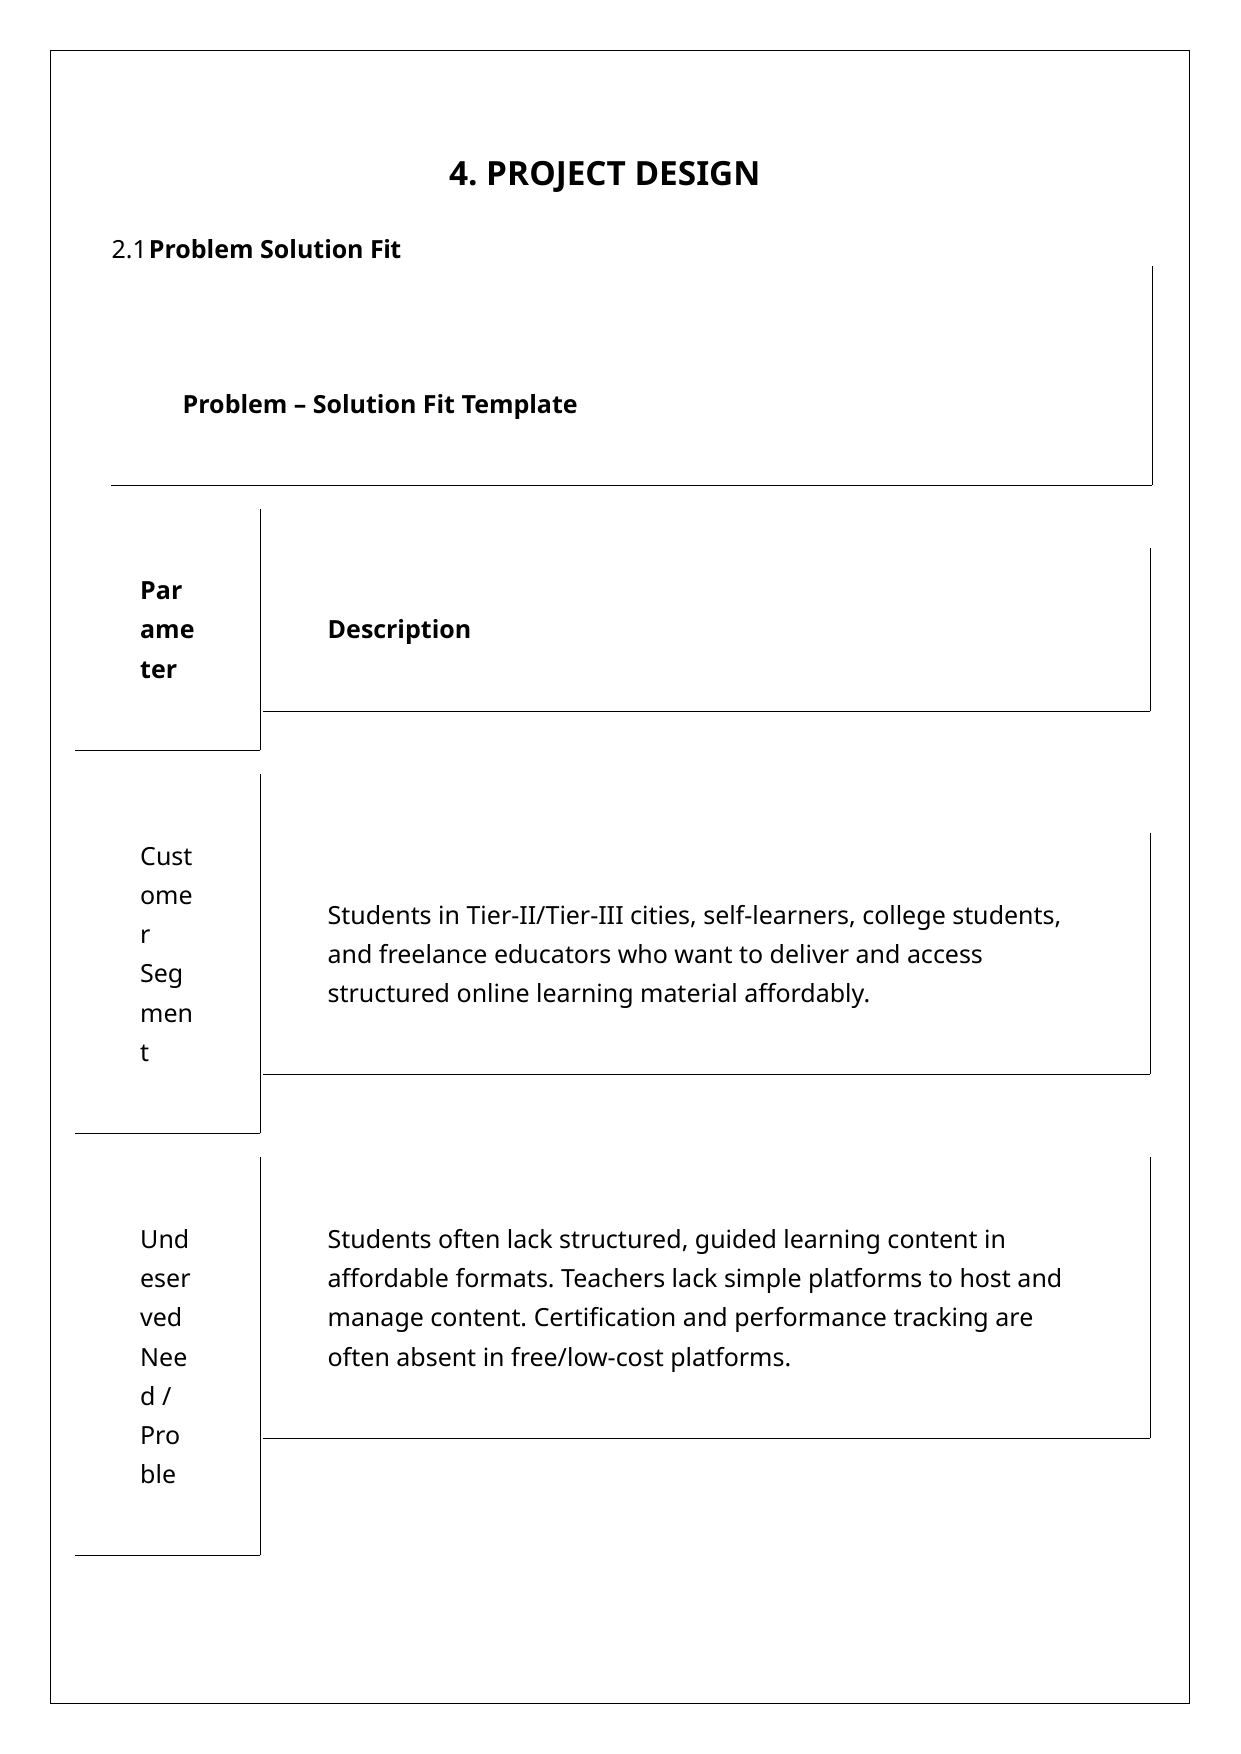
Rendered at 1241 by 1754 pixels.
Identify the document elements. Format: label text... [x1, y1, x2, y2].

table_cell Students in Tier-II/Tier-III cities, self-learners, college students, and freelance educators who want to deliver and access structured online learning material affordably. [261, 773, 1152, 1156]
table_header Description [261, 507, 1152, 772]
list Problem – Solution Fit Template [111, 322, 1152, 485]
list Problem Solution Fit [111, 232, 1152, 266]
table_cell Undeserved Need / Proble [74, 1156, 261, 1557]
table_header Parameter [74, 507, 261, 772]
table_cell Students often lack structured, guided learning content in affordable formats. Teachers lack simple platforms to host and manage content. Certification and performance tracking are often absent in free/low-cost platforms. [261, 1156, 1152, 1557]
text 4. PROJECT DESIGN [374, 150, 1152, 195]
table_cell Customer Segment [74, 773, 261, 1156]
